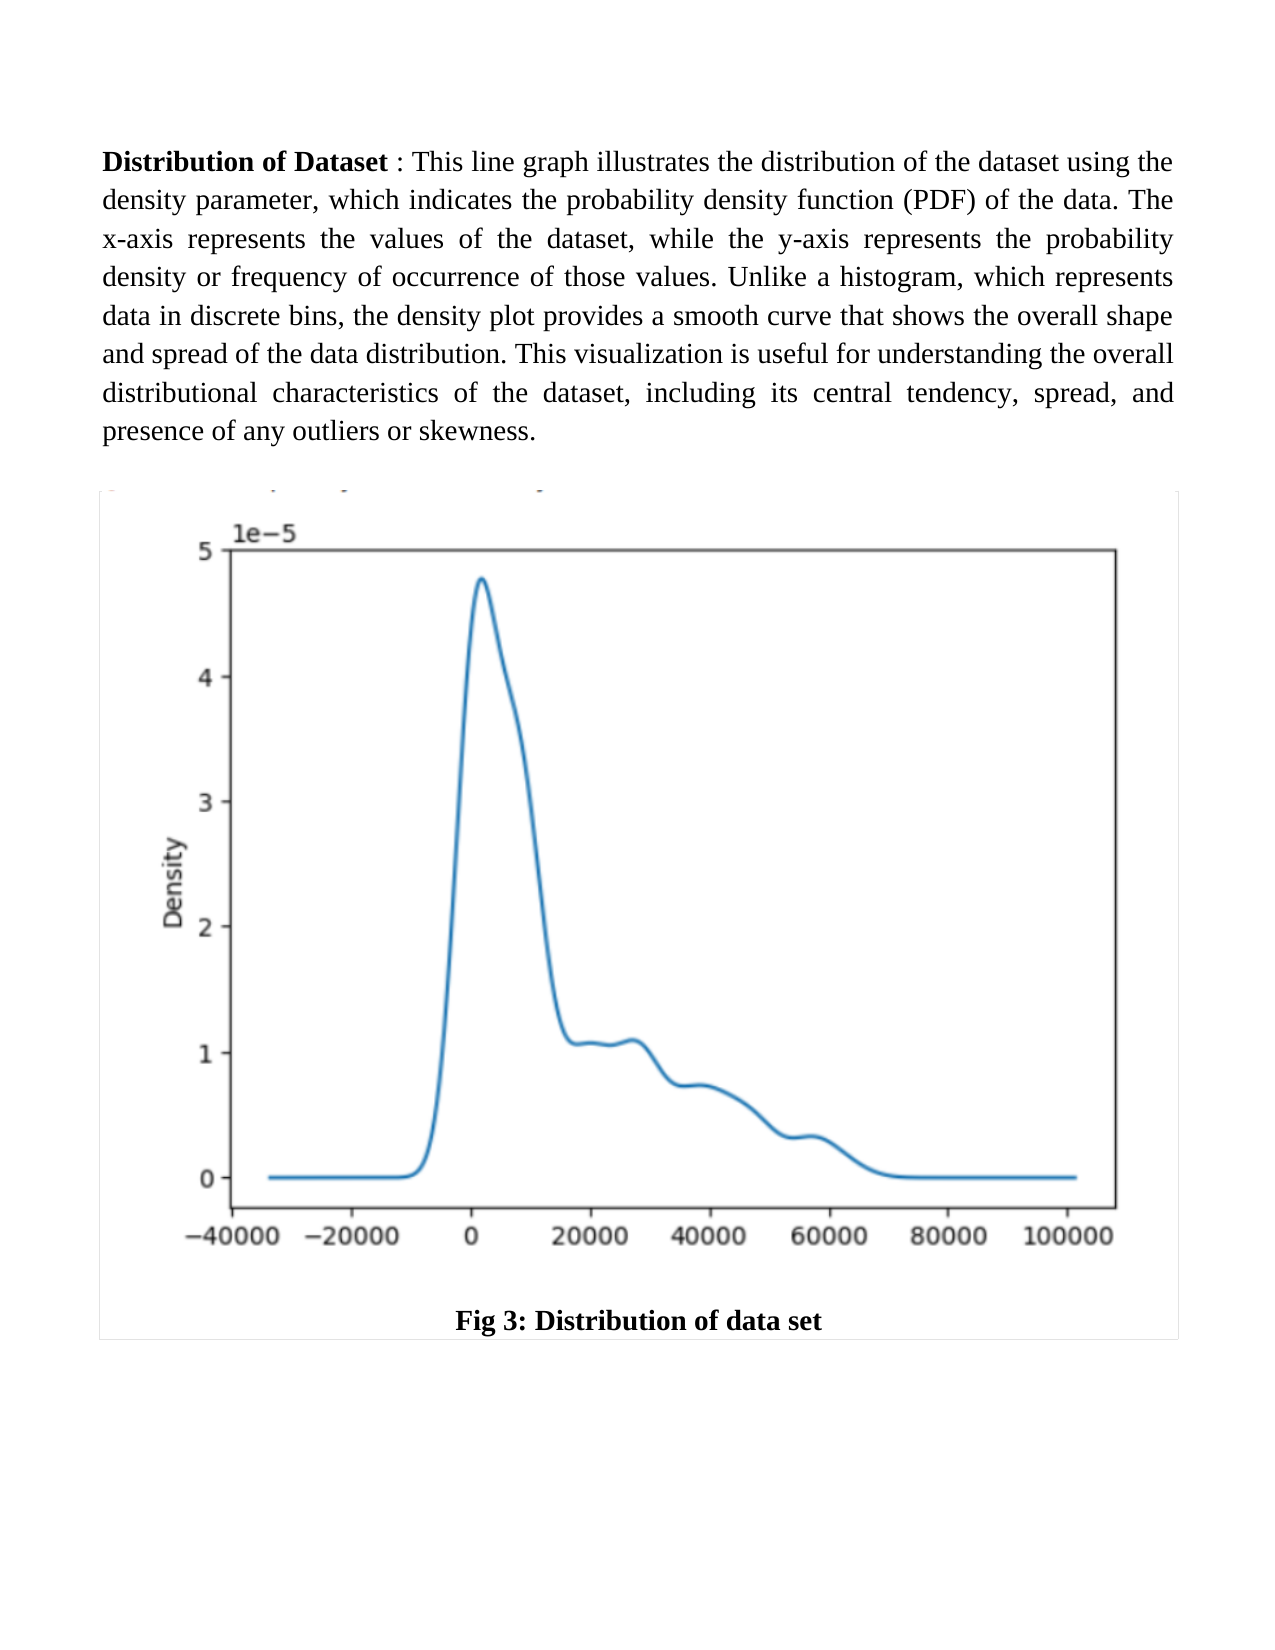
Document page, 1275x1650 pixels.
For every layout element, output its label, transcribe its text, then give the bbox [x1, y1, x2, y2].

picture [102, 490, 1175, 1290]
text Fig 3: Distribution of data set [100, 492, 1178, 1339]
text Distribution of Dataset : This line graph illustrates the distribution of the dataset using the density parameter, which indicates the probability density function (PDF) of the data. The x-axis represents the values of the dataset, while the y-axis represents the probability density or frequency of occurrence of those values. Unlike a histogram, which represents data in discrete bins, the density plot provides a smooth curve that shows the overall shape and spread of the data distribution. This visualization is useful for understanding the overall distributional characteristics of the dataset, including its central tendency, spread, and presence of any outliers or skewness. [102, 144, 1175, 447]
